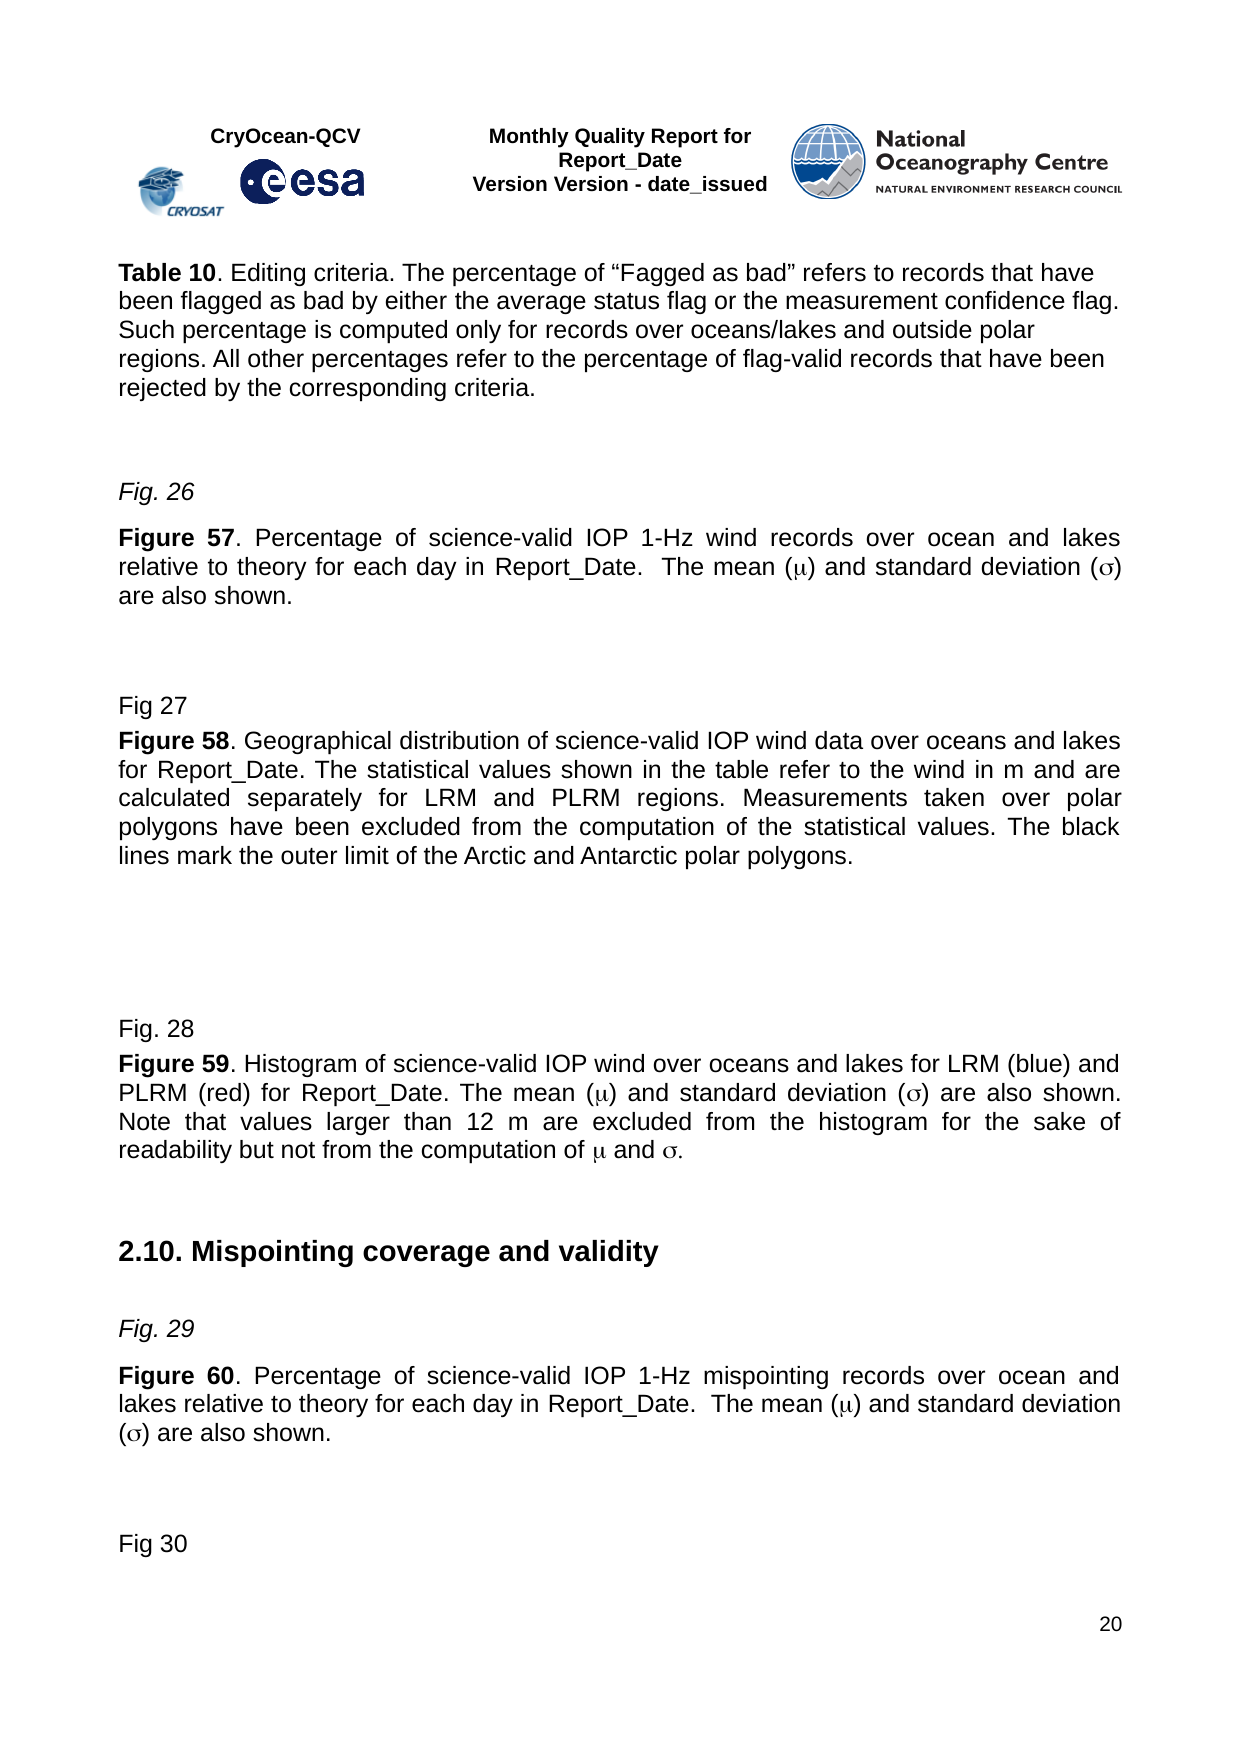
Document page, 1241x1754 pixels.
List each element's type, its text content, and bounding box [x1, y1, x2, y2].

text Table 10. Editing criteria. The percentage of “Fagged as bad” refers to records that have been flagged as bad by either the average status flag or the measurement confidence flag. Such percentage is computed only for records over oceans/lakes and outside polar regions. All other percentages refer to the percentage of flag-valid records that have been rejected by the corresponding criteria. [118, 257, 1122, 401]
text Figure 58. Geographical distribution of science-valid IOP wind data over oceans and lakes for Report_Date. The statistical values shown in the table refer to the wind in m and are calculated separately for LRM and PLRM regions. Measurements taken over polar polygons have been excluded from the computation of the statistical values. The black lines mark the outer limit of the Arctic and Antarctic polar polygons. [118, 726, 1122, 869]
text Figure 57. Percentage of science-valid IOP 1-Hz wind records over ocean and lakes relative to theory for each day in Report_Date. The mean (μ) and standard deviation (σ) are also shown. [118, 523, 1122, 609]
text Fig 30 [118, 1529, 1122, 1558]
text Fig. 26 [118, 477, 1122, 505]
text Fig. 28 [118, 1014, 1122, 1043]
text 2.10. Mispointing coverage and validity [118, 1233, 1122, 1267]
text Fig. 29 [118, 1314, 1122, 1343]
text Fig 27 [118, 691, 1122, 720]
text Figure 59. Histogram of science-valid IOP wind over oceans and lakes for LRM (blue) and PLRM (red) for Report_Date. The mean (μ) and standard deviation (σ) are also shown. Note that values larger than 12 m are excluded from the histogram for the sake of readability but not from the computation of μ and σ. [118, 1049, 1122, 1164]
text Figure 60. Percentage of science-valid IOP 1-Hz mispointing records over ocean and lakes relative to theory for each day in Report_Date. The mean (μ) and standard deviation (σ) are also shown. [118, 1361, 1122, 1447]
picture [118, 159, 364, 224]
